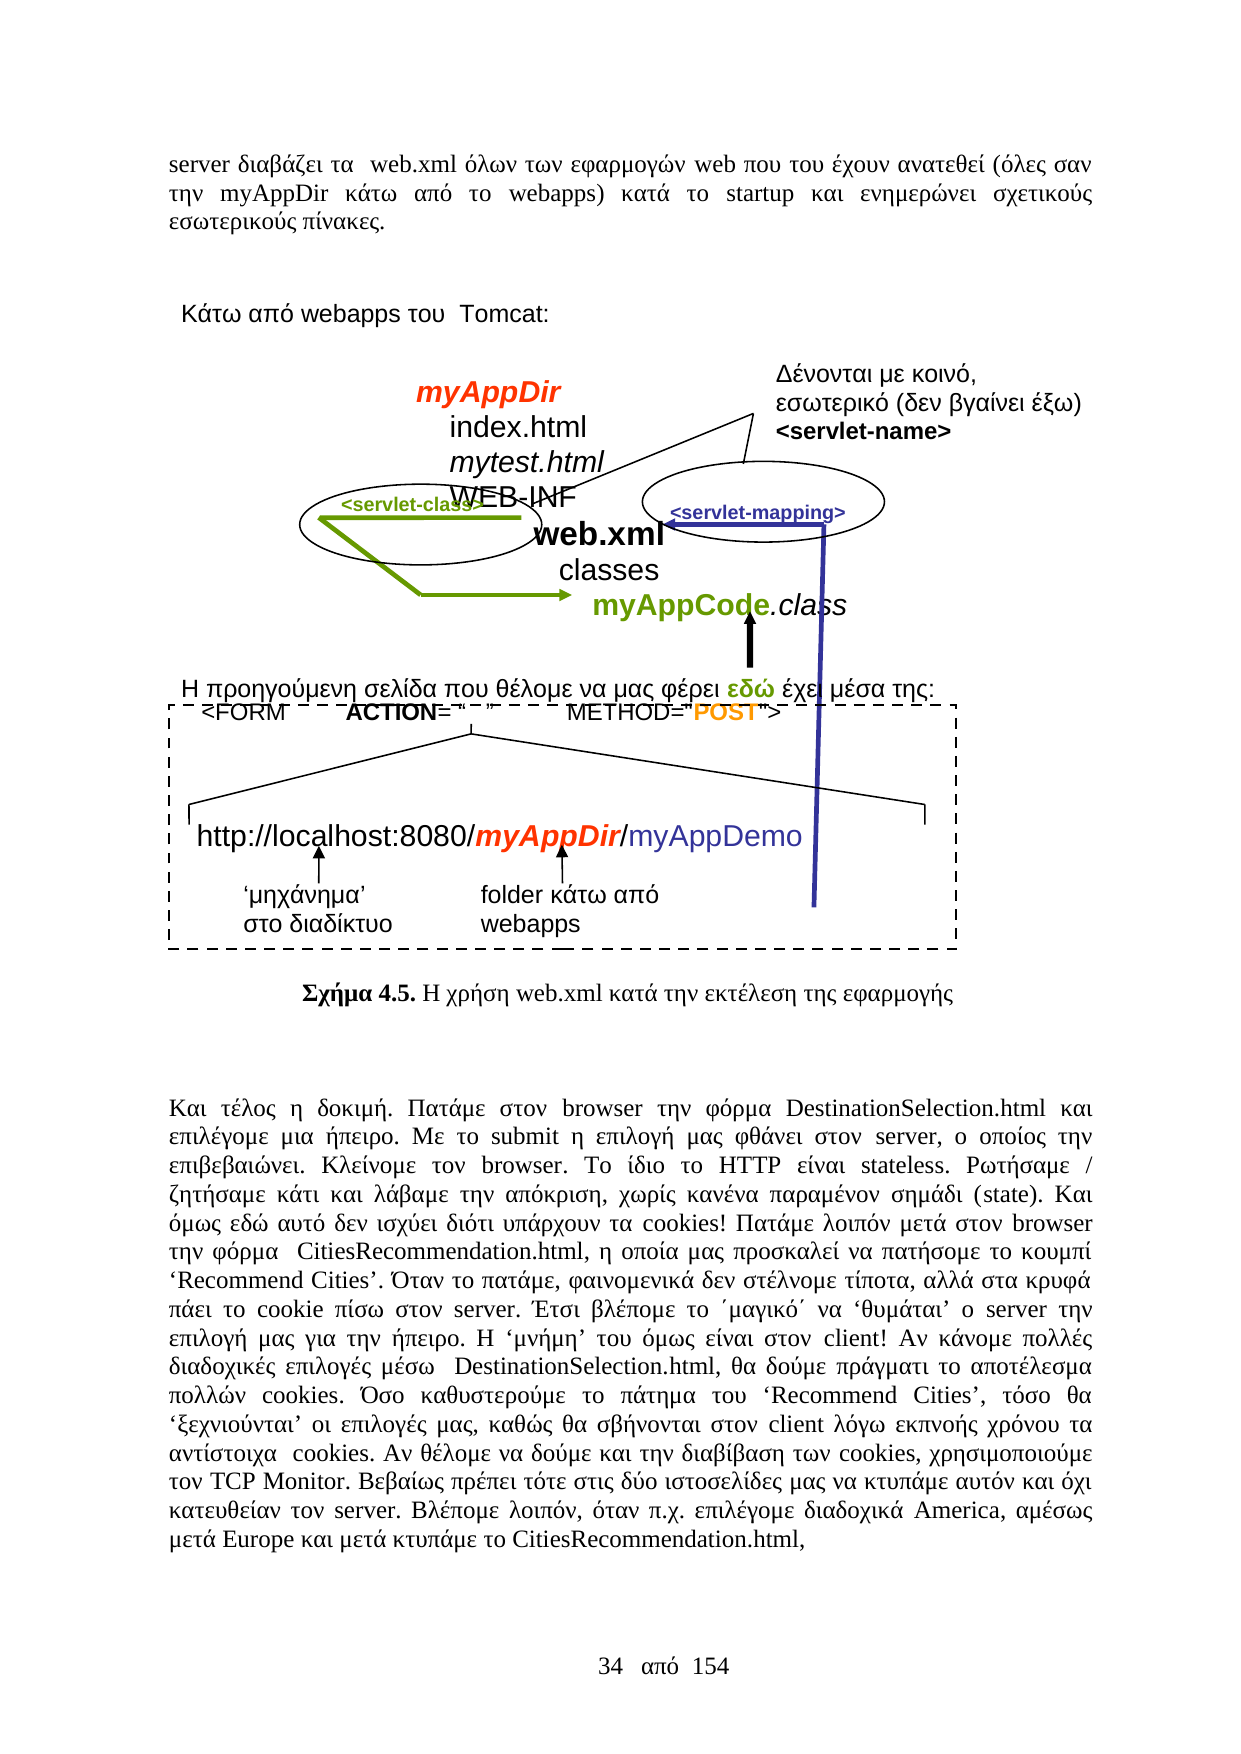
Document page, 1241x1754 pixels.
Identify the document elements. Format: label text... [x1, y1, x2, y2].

text Και τέλος η δοκιμή. Πατάμε στον browser την φόρμα DestinationSelection.html και επιλέγομε μια ήπειρο. Με το submit η επιλογή μας φθάνει στον server, ο οποίος την επιβεβαιώνει. Κλείνομε τον browser. Το ίδιο το HTTP είναι stateless. Ρωτήσαμε / ζητήσαμε κάτι και λάβαμε την απόκριση, χωρίς κανένα παραμένον σημάδι (state). Και όμως εδώ αυτό δεν ισχύει διότι υπάρχουν τα cookies! Πατάμε λοιπόν μετά στον browser την φόρμα CitiesRecommendation.html, η οποία μας προσκαλεί να πατήσομε το κουμπί ‘Recommend Cities’. Όταν το πατάμε, φαινομενικά δεν στέλνομε τίποτα, αλλά στα κρυφά πάει το cookie πίσω στον server. Έτσι βλέπομε το ΄μαγικό΄ να ‘θυμάται’ ο server την επιλογή μας για την ήπειρο. Η ‘μνήμη’ του όμως είναι στον client! Αν κάνομε πολλές διαδοχικές επιλογές μέσω DestinationSelection.html, θα δούμε πράγματι το αποτέλεσμα πολλών cookies. Όσο καθυστερούμε το πάτημα του ‘Recommend Cities’, τόσο θα ‘ξεχνιούνται’ οι επιλογές μας, καθώς θα σβήνονται στον client λόγω εκπνοής χρόνου τα αντίστοιχα cookies. Αν θέλομε να δούμε και την διαβίβαση των cookies, χρησιμοποιούμε τον TCP Monitor. Βεβαίως πρέπει τότε στις δύο ιστοσελίδες μας να κτυπάμε αυτόν και όχι κατευθείαν τον server. Βλέπομε λοιπόν, όταν π.χ. επιλέγομε διαδοχικά America, αμέσως μετά Europe και μετά κτυπάμε το CitiesRecommendation.html, [169, 1093, 1092, 1553]
text Σχήμα 4.5. Η χρήση web.xml κατά την εκτέλεση της εφαρμογής [169, 978, 1092, 1006]
text server διαβάζει τα web.xml όλων των εφαρμογών web που του έχουν ανατεθεί (όλες σαν την myAppDir κάτω από το webapps) κατά το startup και ενημερώνει σχετικούς εσωτερικούς πίνακες. [169, 149, 1092, 235]
